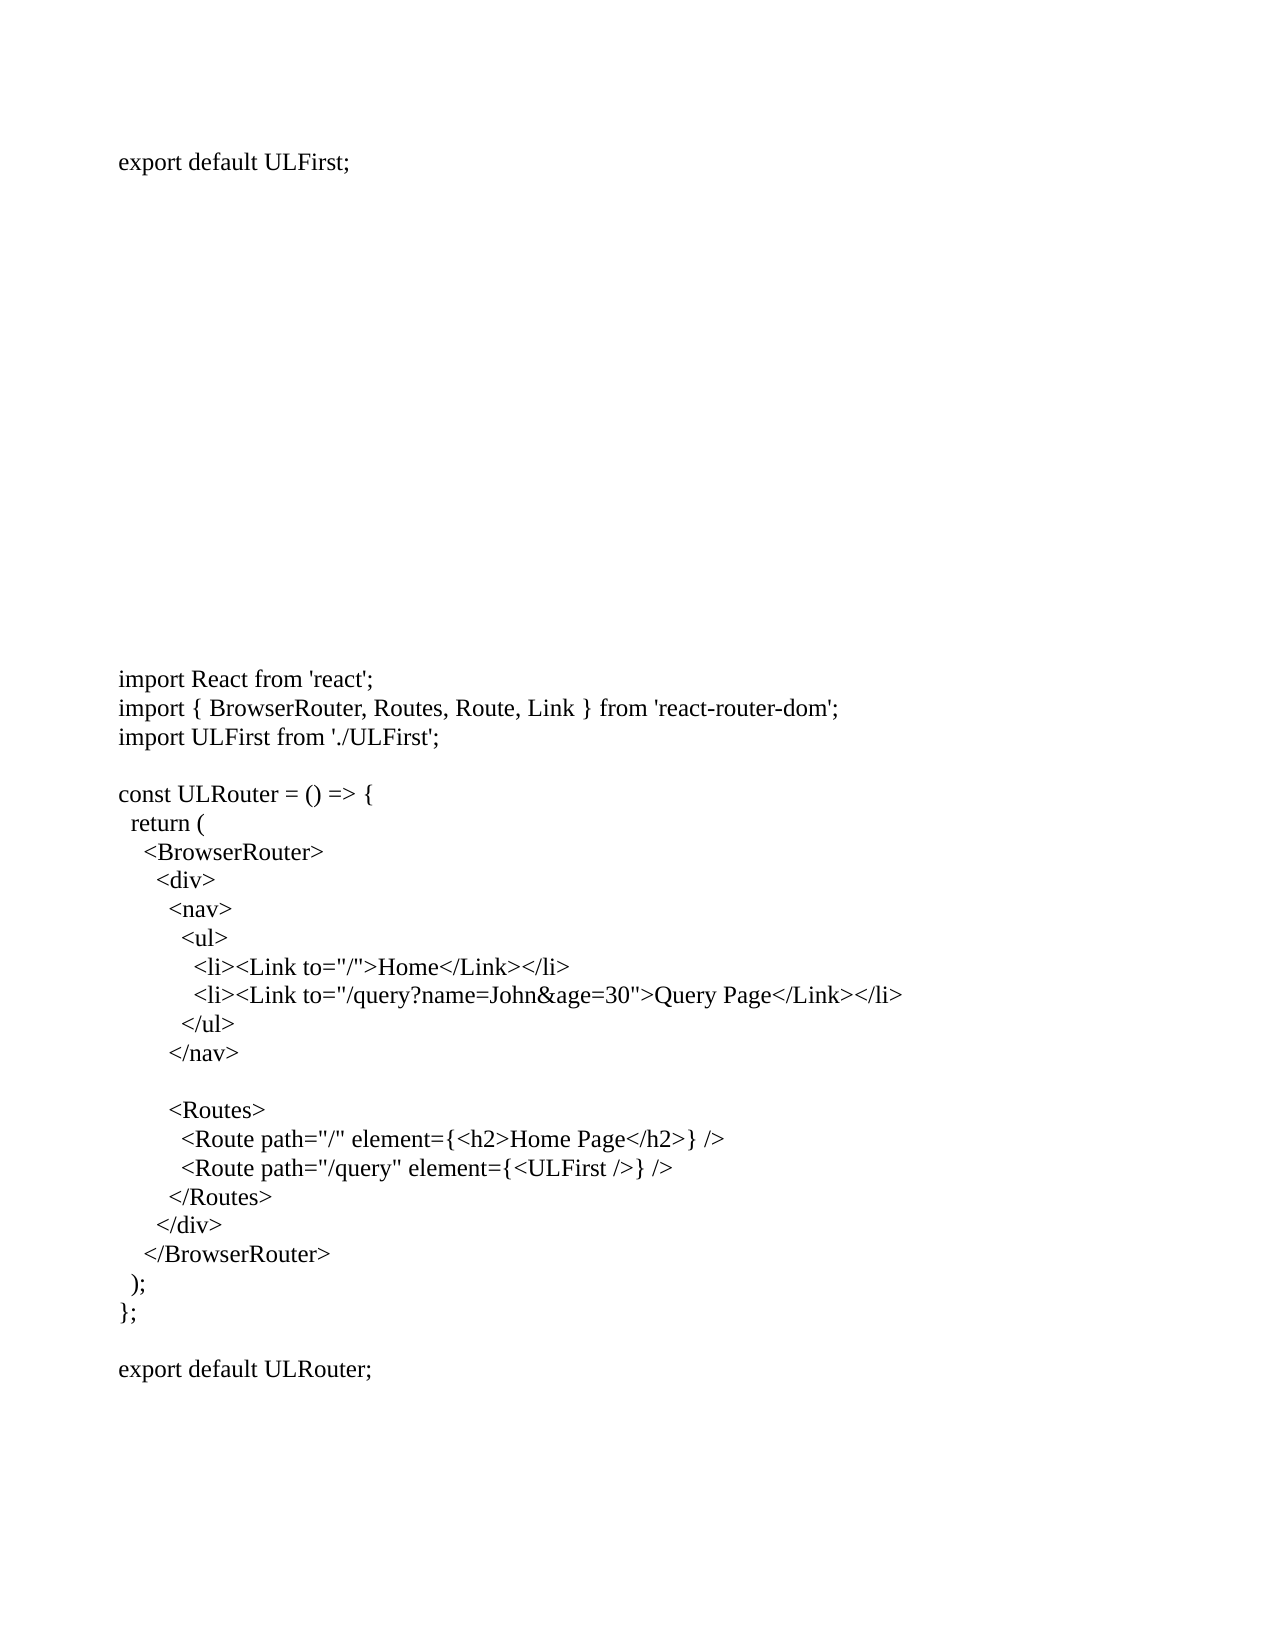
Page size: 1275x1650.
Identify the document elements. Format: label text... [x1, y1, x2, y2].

text return ( [118, 808, 1157, 837]
text <Route path="/query" element={<ULFirst />} /> [118, 1153, 1157, 1182]
text export default ULFirst; [118, 147, 1157, 176]
text <li><Link to="/">Home</Link></li> [118, 952, 1157, 981]
text <div> [118, 866, 1157, 894]
text const ULRouter = () => { [118, 779, 1157, 808]
text export default ULRouter; [118, 1354, 1157, 1383]
text import React from 'react'; [118, 664, 1157, 693]
text </Routes> [118, 1182, 1157, 1211]
text </ul> [118, 1009, 1157, 1038]
text <BrowserRouter> [118, 837, 1157, 866]
text <ul> [118, 923, 1157, 952]
text import ULFirst from './ULFirst'; [118, 722, 1157, 751]
text <Route path="/" element={<h2>Home Page</h2>} /> [118, 1124, 1157, 1153]
text <nav> [118, 894, 1157, 923]
text ); [118, 1268, 1157, 1297]
text <li><Link to="/query?name=John&age=30">Query Page</Link></li> [118, 981, 1157, 1009]
text </BrowserRouter> [118, 1239, 1157, 1268]
text </nav> [118, 1038, 1157, 1067]
text </div> [118, 1211, 1157, 1239]
text import { BrowserRouter, Routes, Route, Link } from 'react-router-dom'; [118, 693, 1157, 722]
text <Routes> [118, 1096, 1157, 1124]
text }; [118, 1297, 1157, 1326]
